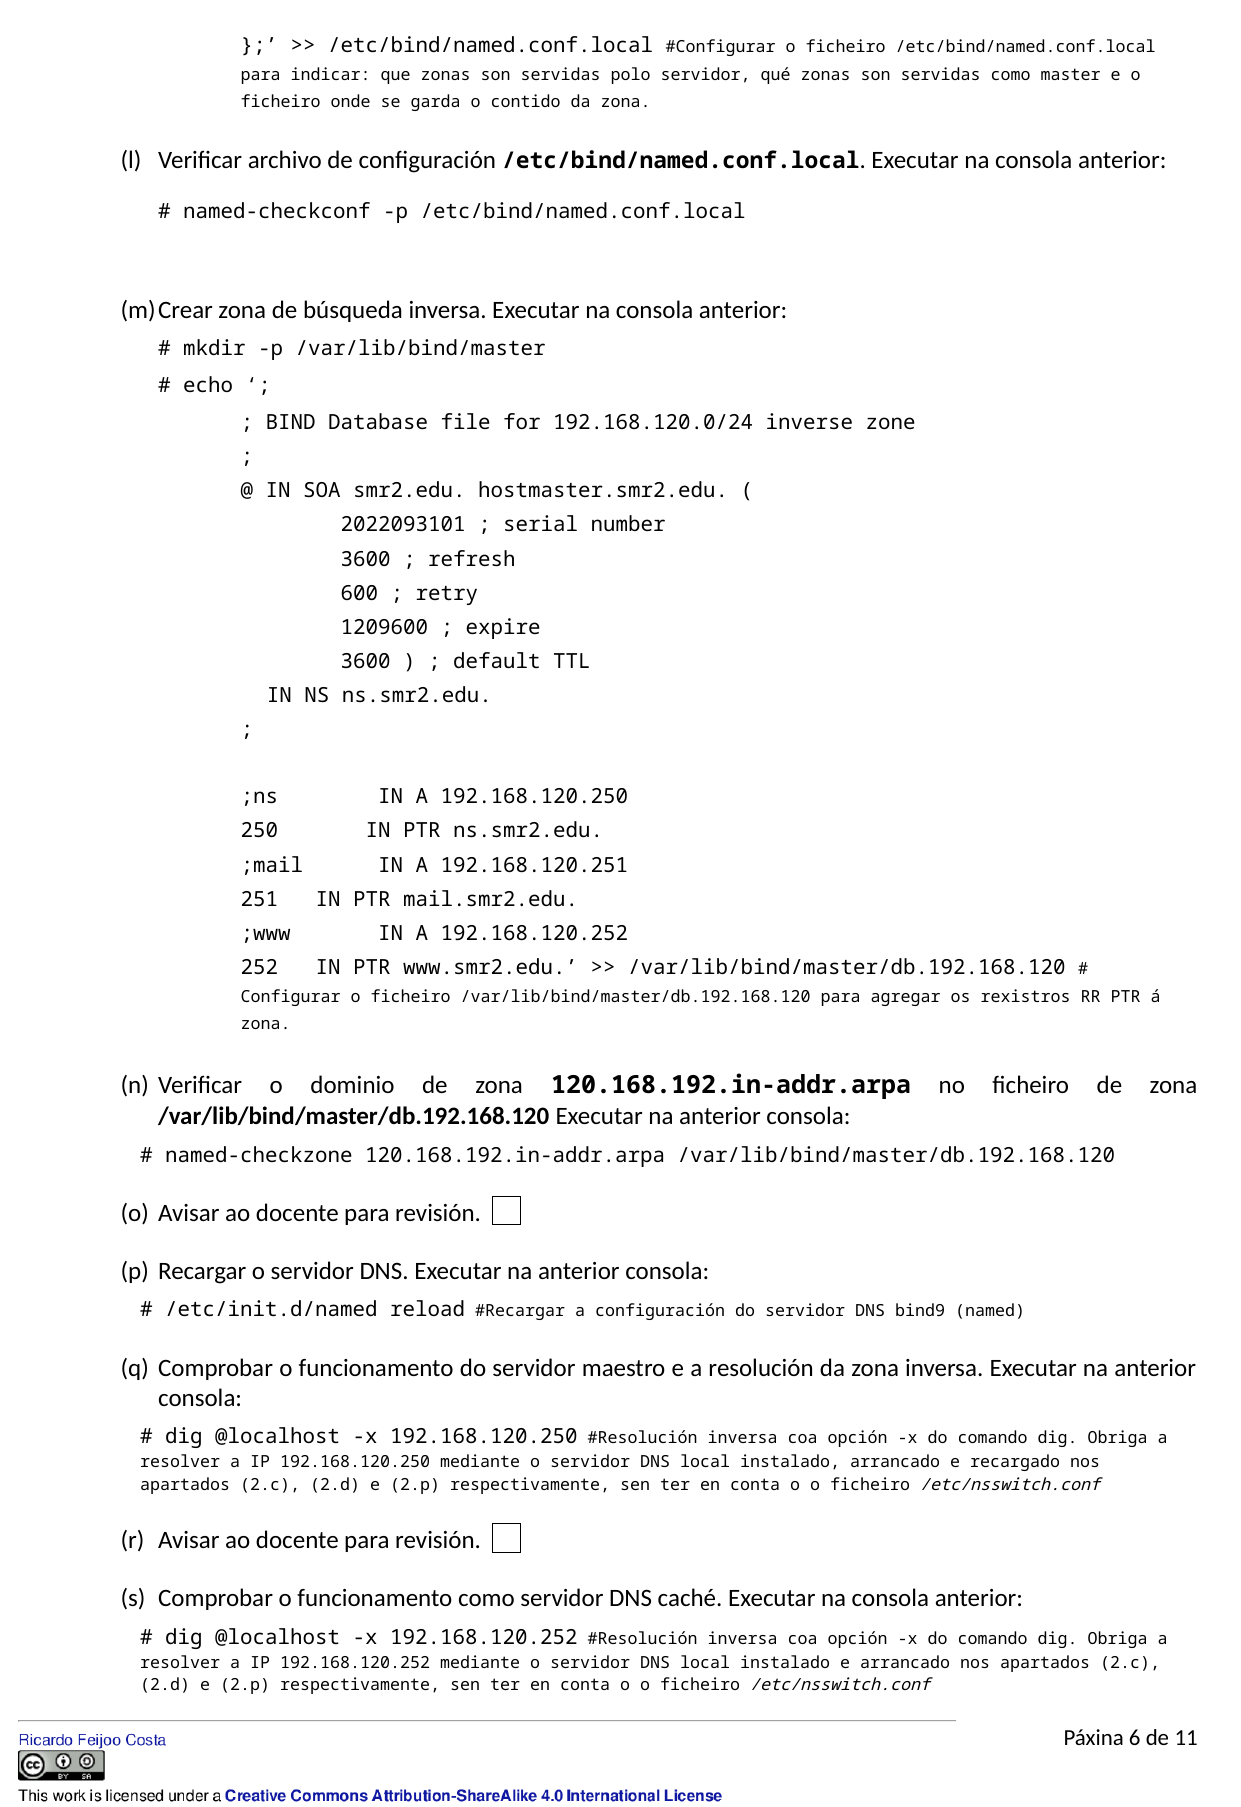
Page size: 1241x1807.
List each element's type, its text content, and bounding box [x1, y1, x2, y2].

list # dig @localhost -x 192.168.120.250 #Resolución inversa coa opción -x do comando dig. Obriga a resolver a IP 192.168.120.250 mediante o servidor DNS local instalado, arrancado e recargado nos apartados (2.c), (2.d) e (2.p) respectivamente, sen ter en conta o o ficheiro /etc/nsswitch.conf [140, 1422, 1197, 1495]
text ; [240, 714, 1197, 742]
list Verificar archivo de configuración /etc/bind/named.conf.local. Executar na consola anterior: [120, 144, 1197, 176]
text 251 IN PTR mail.smr2.edu. [240, 884, 1197, 912]
text 1209600 ; expire [240, 612, 1197, 640]
list Recargar o servidor DNS. Executar na anterior consola: [120, 1255, 1197, 1286]
list # echo ‘; [120, 370, 1197, 399]
list Comprobar o funcionamento como servidor DNS caché. Executar na consola anterior: [120, 1582, 1197, 1613]
text 252 IN PTR www.smr2.edu.’ >> /var/lib/bind/master/db.192.168.120 # Configurar o ficheiro /var/lib/bind/master/db.192.168.120 para agregar os rexistros RR PTR á zona. [240, 952, 1197, 1035]
list Avisar ao docente para revisión. [120, 1524, 1197, 1555]
list Comprobar o funcionamento do servidor maestro e a resolución da zona inversa. Executar na anterior consola: [120, 1352, 1197, 1413]
text };’ >> /etc/bind/named.conf.local #Configurar o ficheiro /etc/bind/named.conf.local para indicar: que zonas son servidas polo servidor, qué zonas son servidas como master e o ficheiro onde se garda o contido da zona. [240, 30, 1197, 113]
list Verificar o dominio de zona 120.168.192.in-addr.arpa no ficheiro de zona /var/lib/bind/master/db.192.168.120 Executar na anterior consola: [120, 1066, 1197, 1131]
text ;ns IN A 192.168.120.250 [240, 782, 1197, 810]
text @ IN SOA smr2.edu. hostmaster.smr2.edu. ( [240, 476, 1197, 504]
text ; BIND Database file for 192.168.120.0/24 inverse zone [240, 407, 1197, 436]
picture [8, 1715, 957, 1806]
text IN NS ns.smr2.edu. [240, 680, 1197, 708]
text 3600 ) ; default TTL [240, 646, 1197, 674]
list # /etc/init.d/named reload #Recargar a configuración do servidor DNS bind9 (named) [140, 1294, 1197, 1323]
list # mkdir -p /var/lib/bind/master [120, 333, 1197, 361]
list # dig @localhost -x 192.168.120.252 #Resolución inversa coa opción -x do comando dig. Obriga a resolver a IP 192.168.120.252 mediante o servidor DNS local instalado e arrancado nos apartados (2.c), (2.d) e (2.p) respectivamente, sen ter en conta o o ficheiro /etc/nsswitch.conf [140, 1622, 1197, 1696]
list # named-checkzone 120.168.192.in-addr.arpa /var/lib/bind/master/db.192.168.120 [104, 1140, 1197, 1168]
text ;www IN A 192.168.120.252 [240, 918, 1197, 946]
text ; [240, 441, 1197, 470]
text 250 IN PTR ns.smr2.edu. [240, 816, 1197, 844]
text ;mail IN A 192.168.120.251 [240, 850, 1197, 878]
text 3600 ; refresh [240, 544, 1197, 572]
list Avisar ao docente para revisión. [120, 1197, 1197, 1227]
text 2022093101 ; serial number [240, 509, 1197, 538]
text 600 ; retry [240, 578, 1197, 606]
list # named-checkconf -p /etc/bind/named.conf.local [120, 196, 1197, 225]
list Crear zona de búsqueda inversa. Executar na consola anterior: [120, 294, 1197, 324]
